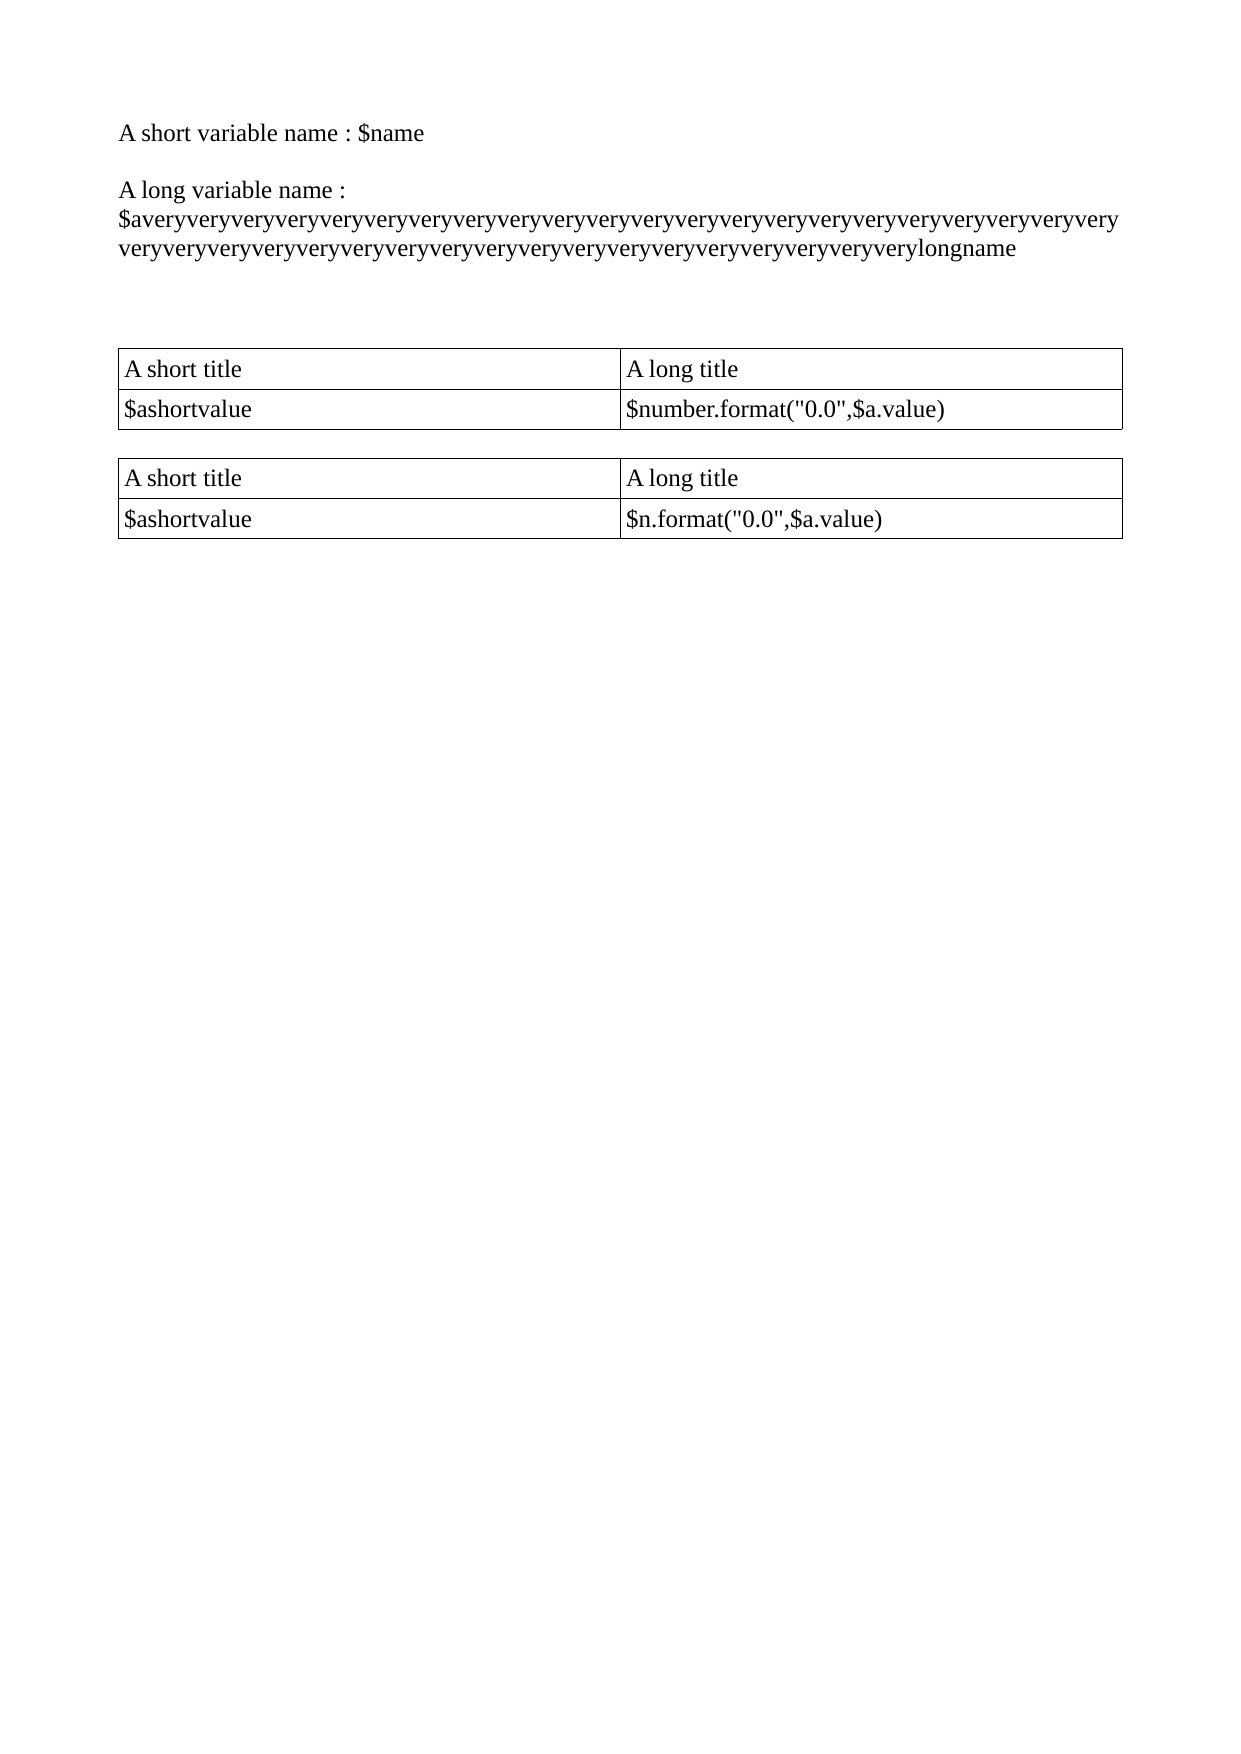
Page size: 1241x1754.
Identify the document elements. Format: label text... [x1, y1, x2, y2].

table_cell $ashortvalue [119, 499, 620, 538]
text A long variable name : $averyveryveryveryveryveryveryveryveryveryveryveryveryveryveryveryveryveryveryveryveryveryveryveryveryveryveryveryveryveryveryveryveryveryveryveryveryveryveryverylongname [118, 176, 1122, 262]
table_header A short title [119, 349, 620, 388]
table_header A short title [119, 459, 620, 498]
table_header A long title [621, 459, 1122, 498]
text A short variable name : $name [118, 118, 1122, 147]
table_cell $ashortvalue [119, 390, 620, 429]
table_cell $number.format("0.0",$a.value) [621, 390, 1122, 429]
table_header A long title [621, 349, 1122, 388]
table_cell $n.format("0.0",$a.value) [621, 499, 1122, 538]
